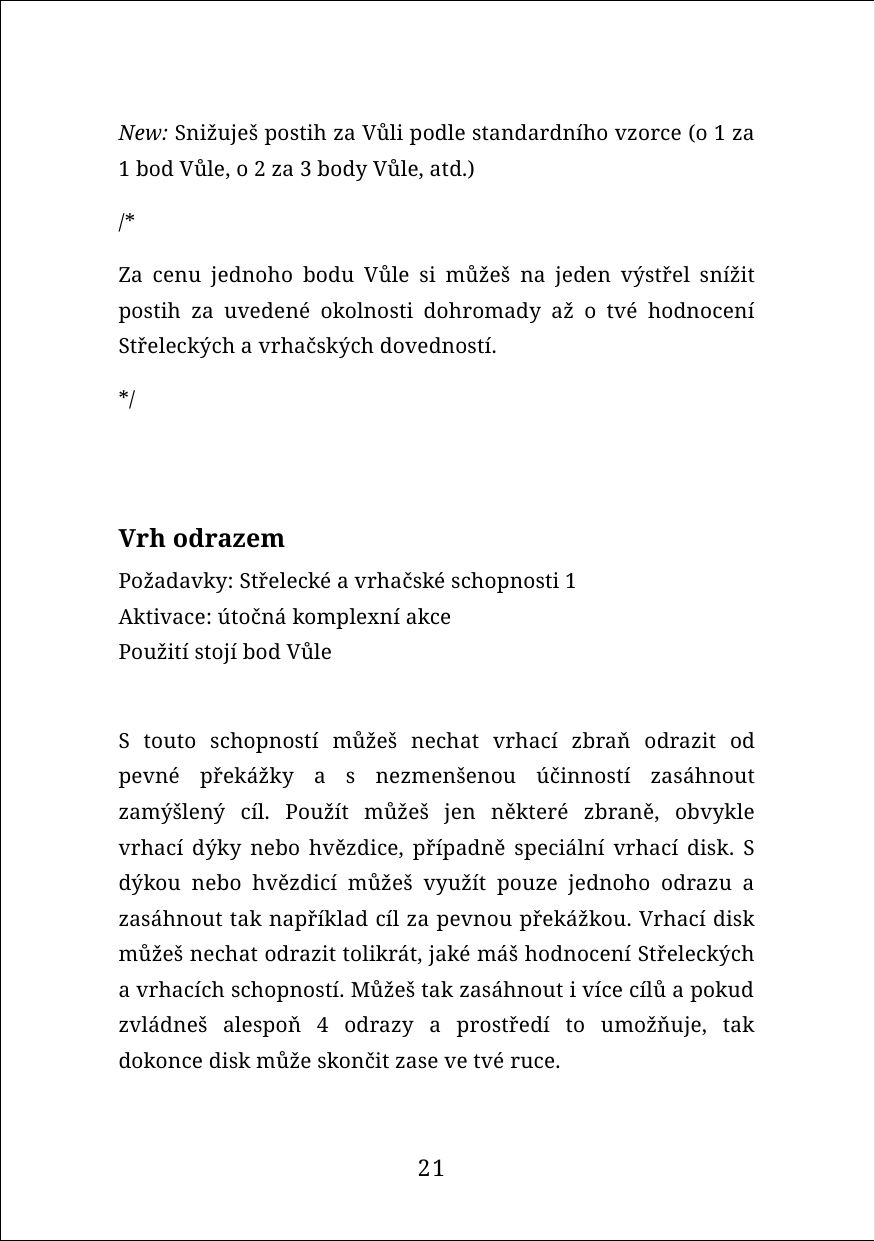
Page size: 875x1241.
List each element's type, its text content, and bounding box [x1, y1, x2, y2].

text Za cenu jednoho bodu Vůle si můžeš na jeden výstřel snížit postih za uvedené okolnosti dohromady až o tvé hodnocení Střeleckých a vrhačských dovedností. [118, 260, 756, 360]
text /* [118, 207, 756, 235]
text S touto schopností můžeš nechat vrhací zbraň odrazit od pevné překážky a s nezmenšenou účinností zasáhnout zamýšlený cíl. Použít můžeš jen některé zbraně, obvykle vrhací dýky nebo hvězdice, případně speciální vrhací disk. S dýkou nebo hvězdicí můžeš využít pouze jednoho odrazu a zasáhnout tak například cíl za pevnou překážkou. Vrhací disk můžeš nechat odrazit tolikrát, jaké máš hodnocení Střeleckých a vrhacích schopností. Můžeš tak zasáhnout i více cílů a pokud zvládneš alespoň 4 odrazy a prostředí to umožňuje, tak dokonce disk může skončit zase ve tvé ruce. [118, 726, 756, 1074]
text Požadavky: Střelecké a vrhačské schopnosti 1 Aktivace: útočná komplexní akce Použití stojí bod Vůle [118, 566, 756, 701]
text New: Snižuješ postih za Vůli podle standardního vzorce (o 1 za 1 bod Vůle, o 2 za 3 body Vůle, atd.) [118, 118, 756, 182]
text */ [118, 384, 756, 413]
subtitle Vrh odrazem [118, 521, 756, 554]
